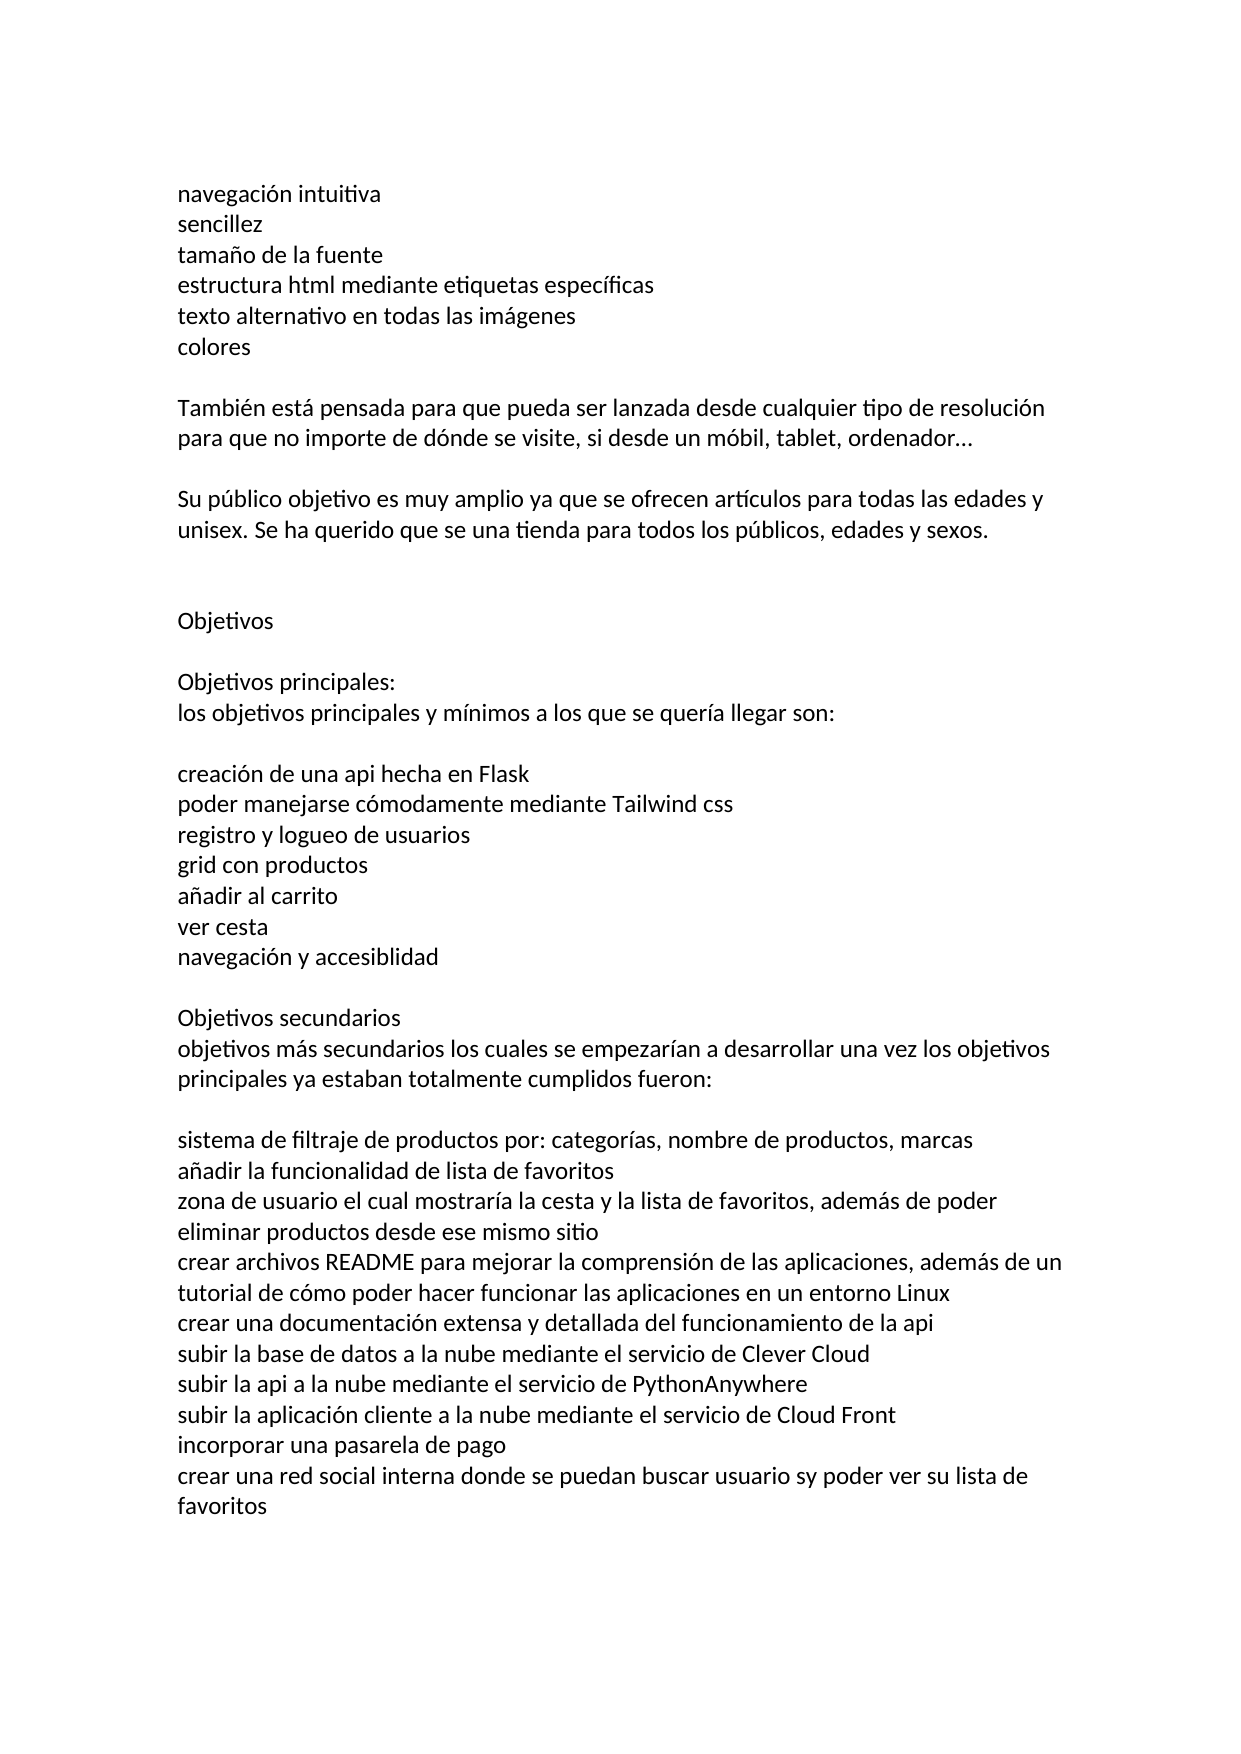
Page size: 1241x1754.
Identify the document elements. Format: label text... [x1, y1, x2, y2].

text registro y logueo de usuarios [177, 819, 1063, 849]
text grid con productos [177, 849, 1063, 880]
text Objetivos [177, 605, 1063, 636]
text Objetivos secundarios [177, 1002, 1063, 1033]
text crear una documentación extensa y detallada del funcionamiento de la api [177, 1307, 1063, 1338]
text También está pensada para que pueda ser lanzada desde cualquier tipo de resolución para que no importe de dónde se visite, si desde un móbil, tablet, ordenador… [177, 392, 1063, 453]
text añadir la funcionalidad de lista de favoritos [177, 1155, 1063, 1185]
text estructura html mediante etiquetas específicas [177, 270, 1063, 300]
text subir la aplicación cliente a la nube mediante el servicio de Cloud Front [177, 1399, 1063, 1429]
text navegación y accesiblidad [177, 941, 1063, 972]
text sistema de filtraje de productos por: categorías, nombre de productos, marcas [177, 1124, 1063, 1155]
text crear una red social interna donde se puedan buscar usuario sy poder ver su lista de favoritos [177, 1460, 1063, 1521]
text subir la base de datos a la nube mediante el servicio de Clever Cloud [177, 1338, 1063, 1368]
text crear archivos README para mejorar la comprensión de las aplicaciones, además de un tutorial de cómo poder hacer funcionar las aplicaciones en un entorno Linux [177, 1246, 1063, 1307]
text objetivos más secundarios los cuales se empezarían a desarrollar una vez los objetivos principales ya estaban totalmente cumplidos fueron: [177, 1033, 1063, 1094]
text creación de una api hecha en Flask [177, 758, 1063, 788]
text navegación intuitiva [177, 148, 1063, 209]
text zona de usuario el cual mostraría la cesta y la lista de favoritos, además de poder eliminar productos desde ese mismo sitio [177, 1185, 1063, 1246]
text añadir al carrito [177, 880, 1063, 911]
text ver cesta [177, 911, 1063, 941]
text Objetivos principales: los objetivos principales y mínimos a los que se quería llegar son: [177, 666, 1063, 727]
text sencillez [177, 209, 1063, 239]
text incorporar una pasarela de pago [177, 1429, 1063, 1460]
text subir la api a la nube mediante el servicio de PythonAnywhere [177, 1368, 1063, 1399]
text texto alternativo en todas las imágenes [177, 300, 1063, 331]
text tamaño de la fuente [177, 239, 1063, 270]
text colores [177, 331, 1063, 361]
text poder manejarse cómodamente mediante Tailwind css [177, 788, 1063, 819]
text Su público objetivo es muy amplio ya que se ofrecen artículos para todas las edades y unisex. Se ha querido que se una tienda para todos los públicos, edades y sexos. [177, 483, 1063, 544]
